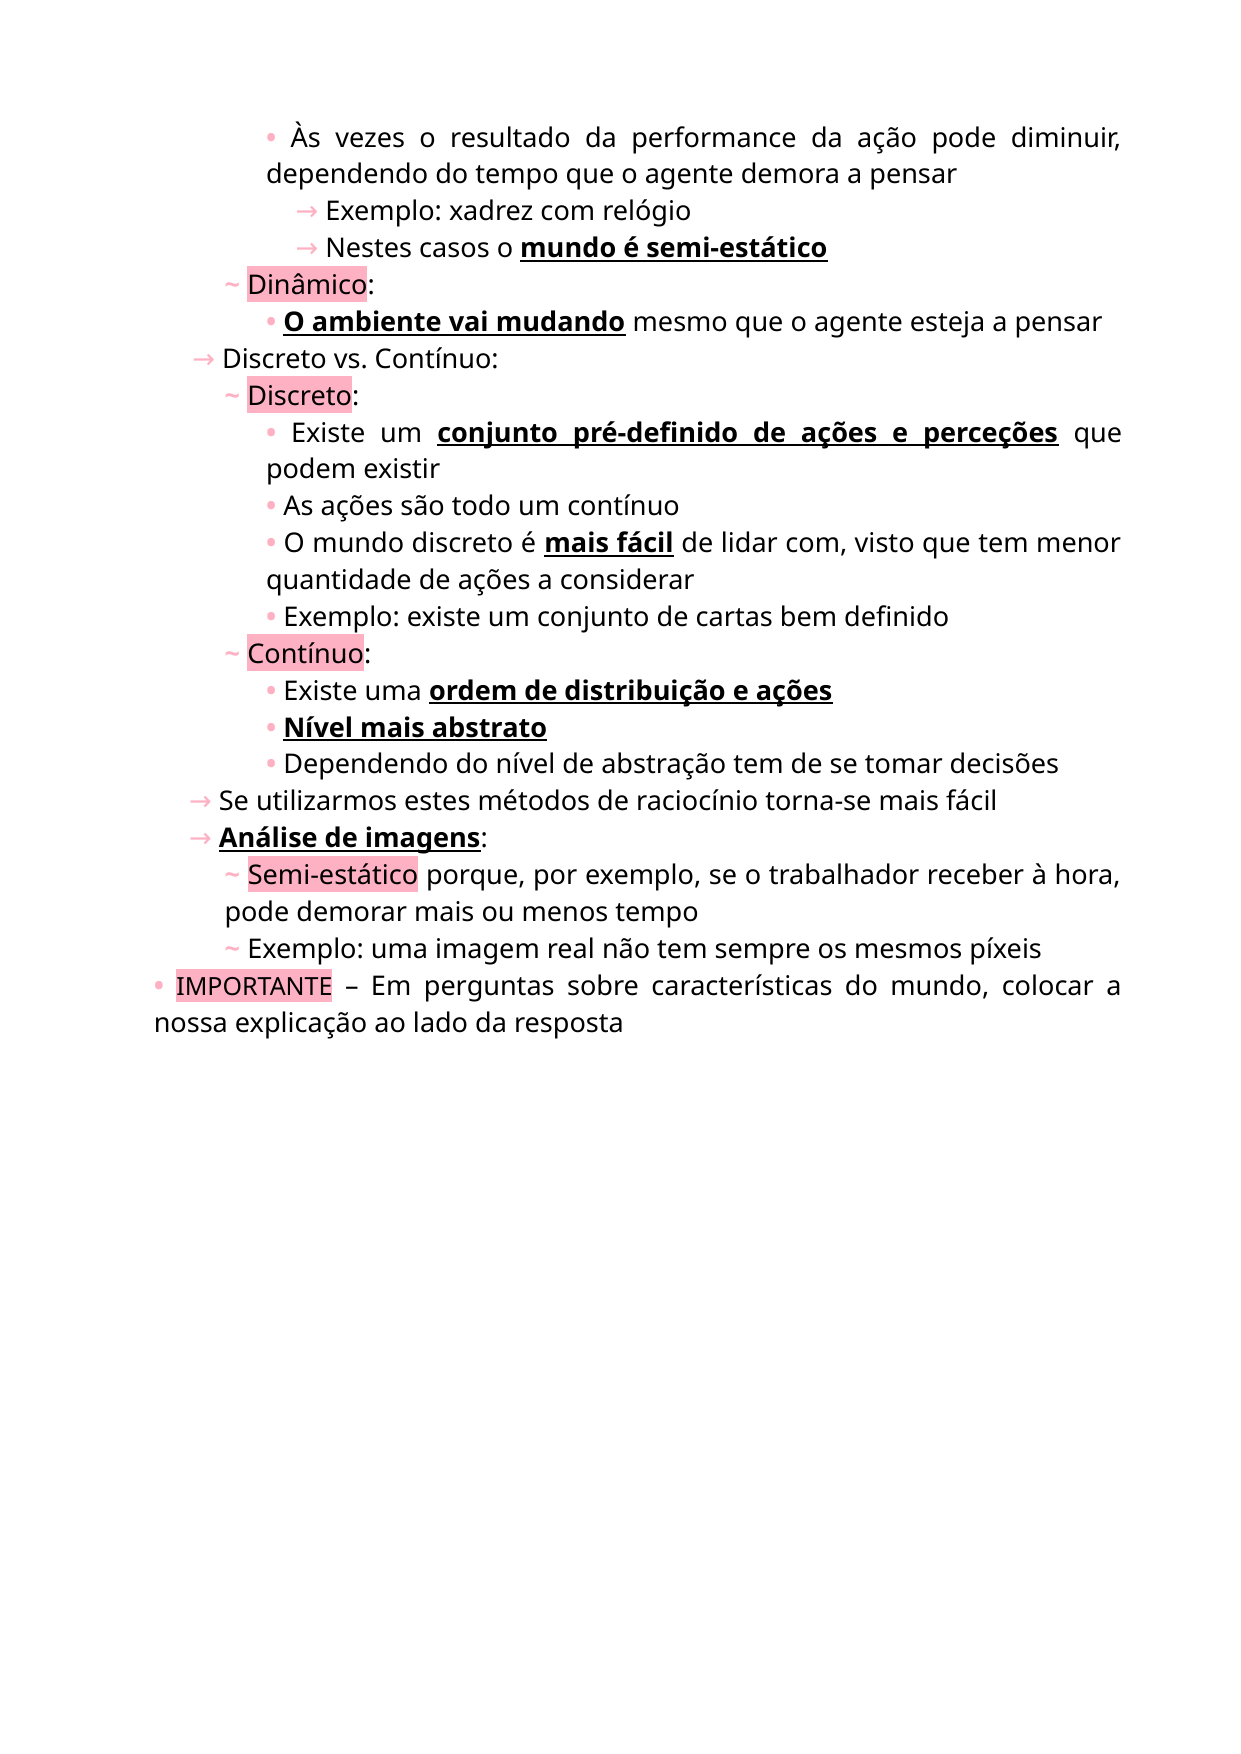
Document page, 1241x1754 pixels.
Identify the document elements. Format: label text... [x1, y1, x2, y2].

text → Se utilizarmos estes métodos de raciocínio torna-se mais fácil [189, 782, 1122, 819]
text ~ Discreto: [224, 376, 1122, 413]
text • Dependendo do nível de abstração tem de se tomar decisões [266, 745, 1122, 782]
text • Existe um conjunto pré-definido de ações e perceções que podem existir [266, 413, 1122, 487]
text → Exemplo: xadrez com relógio [295, 192, 1122, 229]
text • As ações são todo um contínuo [266, 487, 1122, 524]
text → Análise de imagens: [189, 819, 1122, 856]
text • O mundo discreto é mais fácil de lidar com, visto que tem menor quantidade de ações a considerar [266, 524, 1122, 597]
text ~ Exemplo: uma imagem real não tem sempre os mesmos píxeis [224, 929, 1122, 966]
text ~ Contínuo: [224, 634, 1122, 671]
text • Existe uma ordem de distribuição e ações [266, 671, 1122, 708]
text • IMPORTANTE – Em perguntas sobre características do mundo, colocar a nossa explicação ao lado da resposta [153, 966, 1122, 1040]
text → Nestes casos o mundo é semi-estático [295, 229, 1122, 266]
text • Nível mais abstrato [266, 708, 1122, 745]
text → Discreto vs. Contínuo: [192, 339, 1122, 376]
text • O ambiente vai mudando mesmo que o agente esteja a pensar [266, 302, 1122, 339]
text • Às vezes o resultado da performance da ação pode diminuir, dependendo do tempo que o agente demora a pensar [266, 118, 1122, 192]
text ~ Dinâmico: [224, 266, 1122, 302]
text ~ Semi-estático porque, por exemplo, se o trabalhador receber à hora, pode demorar mais ou menos tempo [224, 856, 1122, 929]
text • Exemplo: existe um conjunto de cartas bem definido [266, 597, 1122, 634]
